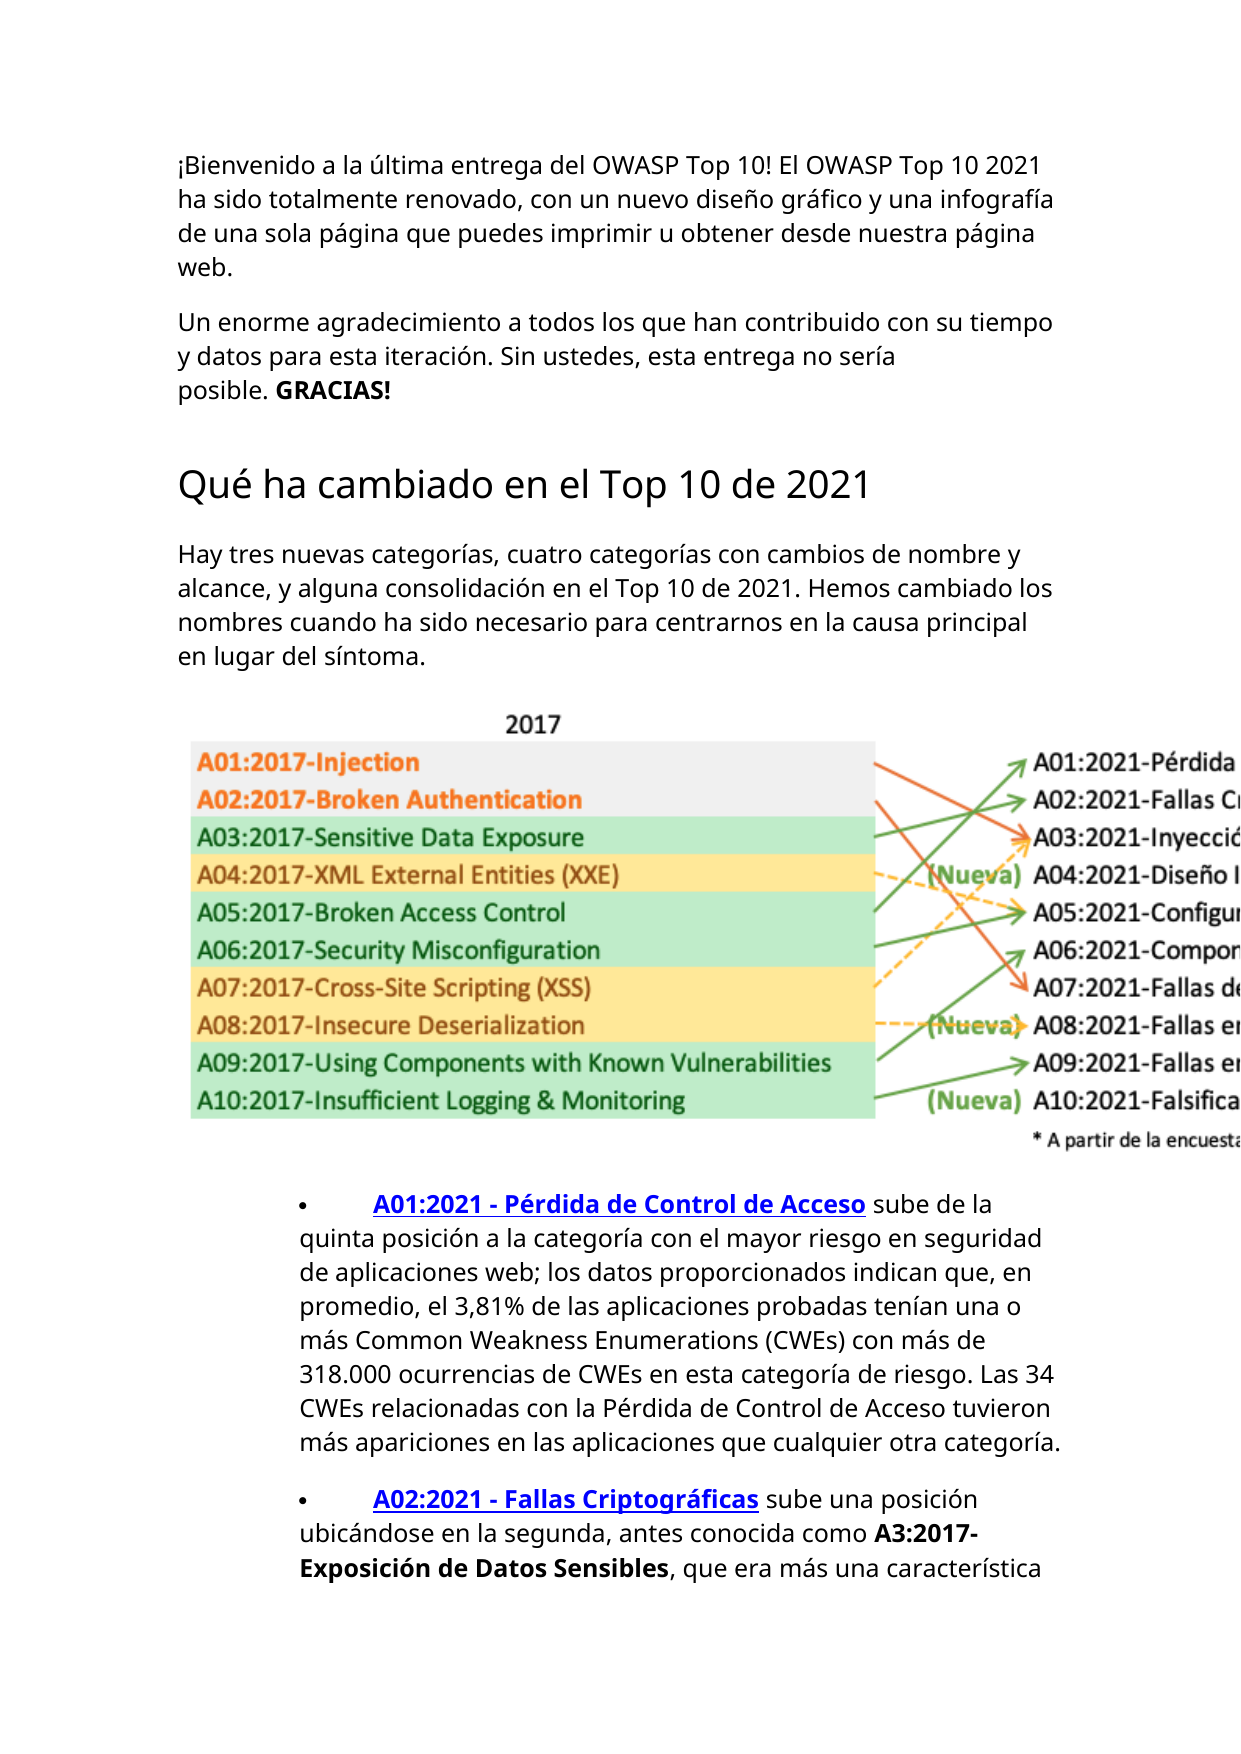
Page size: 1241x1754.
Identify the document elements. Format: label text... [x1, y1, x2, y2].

text ¡Bienvenido a la última entrega del OWASP Top 10! El OWASP Top 10 2021 ha sido totalmente renovado, con un nuevo diseño gráfico y una infografía de una sola página que puedes imprimir u obtener desde nuestra página web. [177, 148, 1063, 284]
text Un enorme agradecimiento a todos los que han contribuido con su tiempo y datos para esta iteración. Sin ustedes, esta entrega no sería posible. GRACIAS! [177, 305, 1063, 407]
text Hay tres nuevas categorías, cuatro categorías con cambios de nombre y alcance, y alguna consolidación en el Top 10 de 2021. Hemos cambiado los nombres cuando ha sido necesario para centrarnos en la causa principal en lugar del síntoma. [177, 536, 1063, 672]
list A01:2021 - Pérdida de Control de Acceso sube de la quinta posición a la categoría con el mayor riesgo en seguridad de aplicaciones web; los datos proporcionados indican que, en promedio, el 3,81% de las aplicaciones probadas tenían una o más Common Weakness Enumerations (CWEs) con más de 318.000 ocurrencias de CWEs en esta categoría de riesgo. Las 34 CWEs relacionadas con la Pérdida de Control de Acceso tuvieron más apariciones en las aplicaciones que cualquier otra categoría. [299, 1187, 1063, 1459]
subtitle Qué ha cambiado en el Top 10 de 2021 [177, 457, 1063, 510]
list A02:2021 - Fallas Criptográficas sube una posición ubicándose en la segunda, antes conocida como A3:2017-Exposición de Datos Sensibles, que era más una característica que una causa raíz. El nuevo nombre se centra en las fallas relacionadas con la criptografía, como se ha hecho implícitamente antes. Esta categoría frecuentemente conlleva a la exposición de datos confidenciales o al compromiso del sistema. [299, 1482, 1063, 1584]
